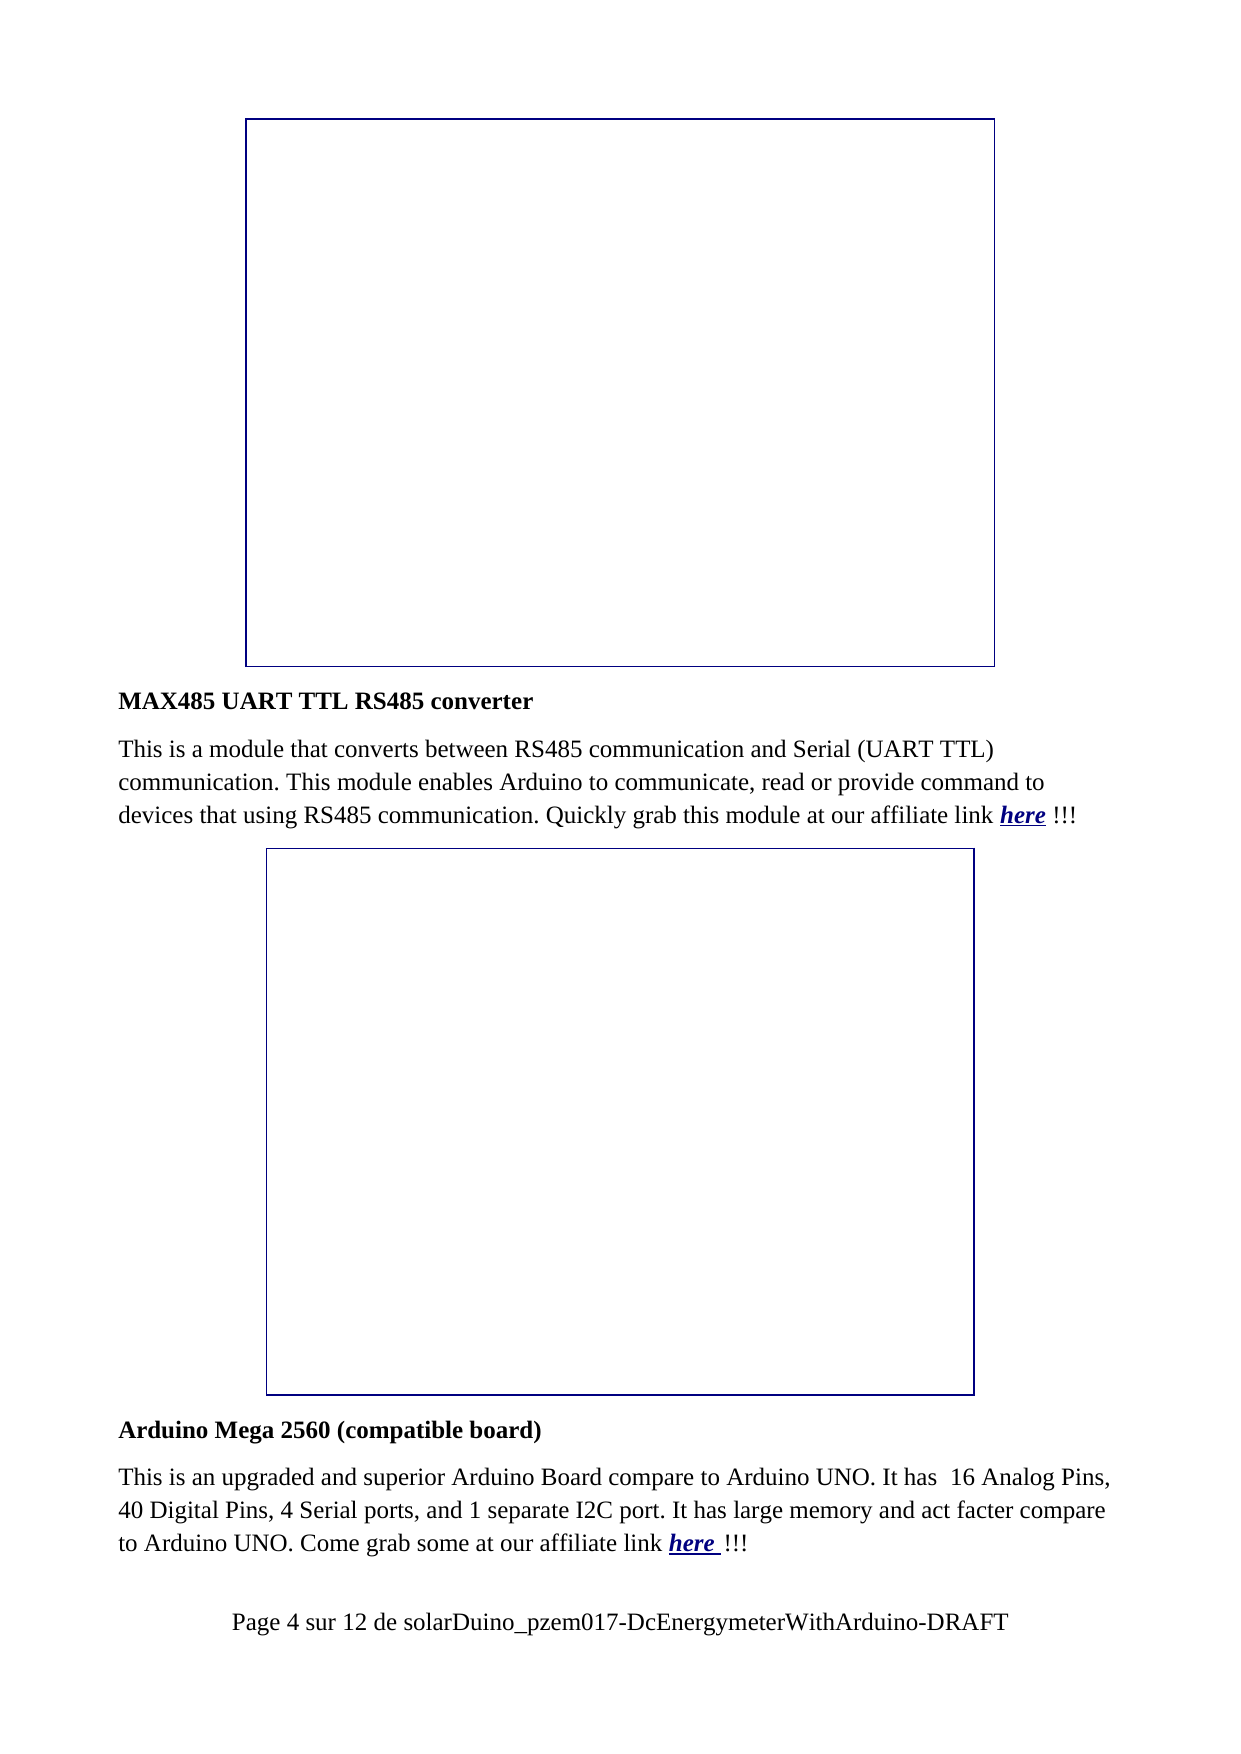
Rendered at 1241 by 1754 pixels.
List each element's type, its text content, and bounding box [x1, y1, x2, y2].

text Arduino Mega 2560 (compatible board) [118, 1415, 1122, 1444]
text This is an upgraded and superior Arduino Board compare to Arduino UNO. It has 16 Analog Pins, 40 Digital Pins, 4 Serial ports, and 1 separate I2C port. It has large memory and act facter compare to Arduino UNO. Come grab some at our affiliate link here !!! [118, 1462, 1122, 1557]
text MAX485 UART TTL RS485 converter [118, 686, 1122, 715]
text This is a module that converts between RS485 communication and Serial (UART TTL) communication. This module enables Arduino to communicate, read or provide command to devices that using RS485 communication. Quickly grab this module at our affiliate link here !!! [118, 734, 1122, 828]
